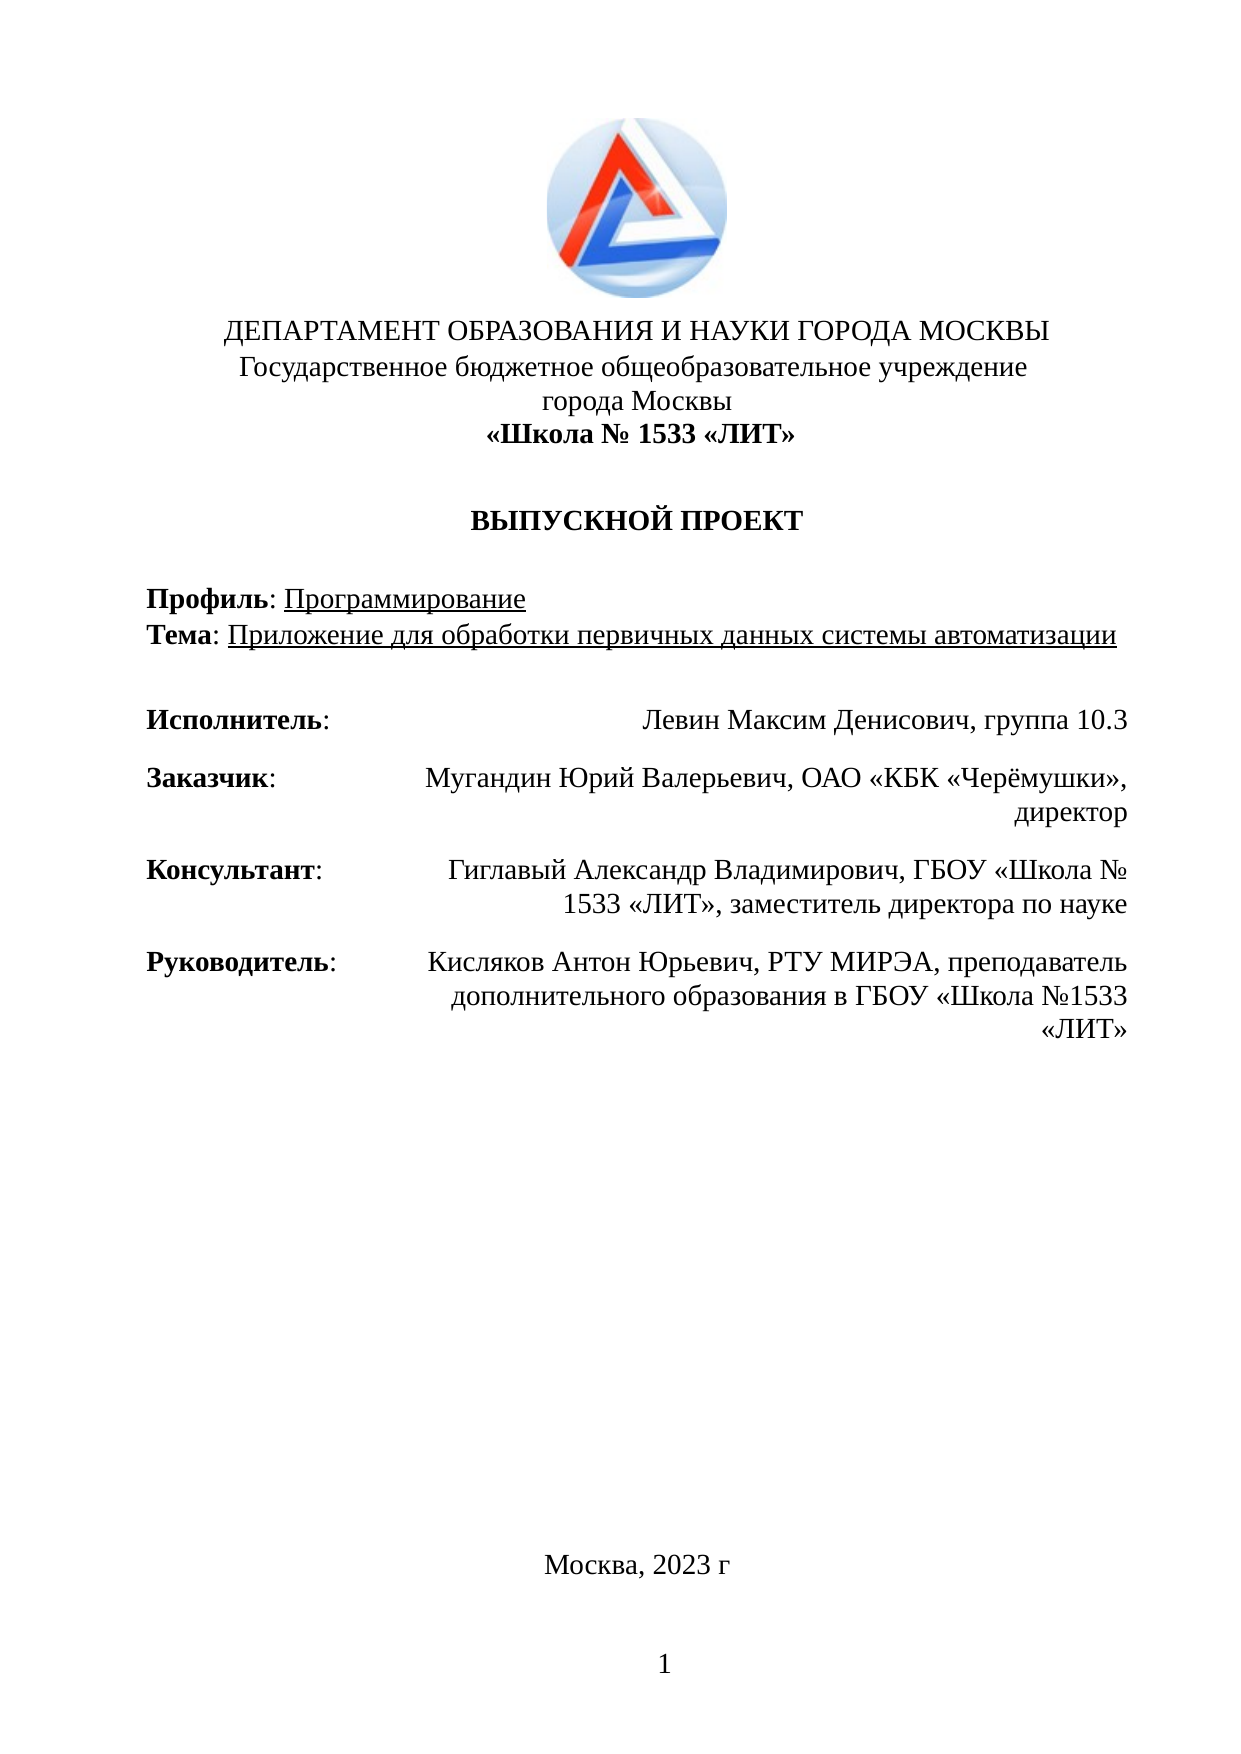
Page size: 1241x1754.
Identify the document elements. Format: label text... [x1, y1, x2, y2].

table_cell Кисляков Антон Юрьевич, РТУ МИРЭА, преподаватель дополнительного образования в ГБОУ «Школа №1533 «ЛИТ» [400, 932, 1151, 1058]
table_cell [960, 1116, 990, 1176]
table_cell Мугандин Юрий Валерьевич, ОАО «КБК «Черёмушки», директор [400, 748, 1151, 840]
table_cell Москва, 2023 г [147, 1411, 1151, 1609]
table_cell [147, 1116, 546, 1235]
table_cell [546, 1116, 768, 1176]
table_cell ДЕПАРТАМЕНТ ОБРАЗОВАНИЯ И НАУКИ ГОРОДА МОСКВЫ Государственное бюджетное общеобразовательное учреждение города Москвы «Школа № 1533 «ЛИТ» [147, 300, 1151, 462]
table_cell [546, 1176, 768, 1235]
table_cell Руководитель: [147, 932, 399, 1058]
table_cell Заказчик: [147, 748, 399, 840]
table_cell Гиглавый Александр Владимирович, ГБОУ «Школа № 1533 «ЛИТ», заместитель директора по науке [400, 840, 1151, 932]
table_header [147, 118, 1151, 300]
table_cell [768, 1176, 1151, 1235]
table_cell [400, 1058, 1151, 1116]
table_cell [768, 1116, 960, 1176]
table_cell Консультант: [147, 840, 399, 932]
table_cell ВЫПУСКНОЙ ПРОЕКТ [147, 462, 1151, 581]
table_cell [147, 1235, 1151, 1411]
table_cell [147, 1058, 399, 1116]
table_cell Левин Максим Денисович, группа 10.3 [400, 689, 1151, 748]
table_cell [990, 1116, 1151, 1176]
picture [546, 118, 727, 298]
table_cell Профиль: Программирование Тема: Приложение для обработки первичных данных системы автоматизации [147, 581, 1151, 689]
table_cell Исполнитель: [147, 689, 399, 748]
